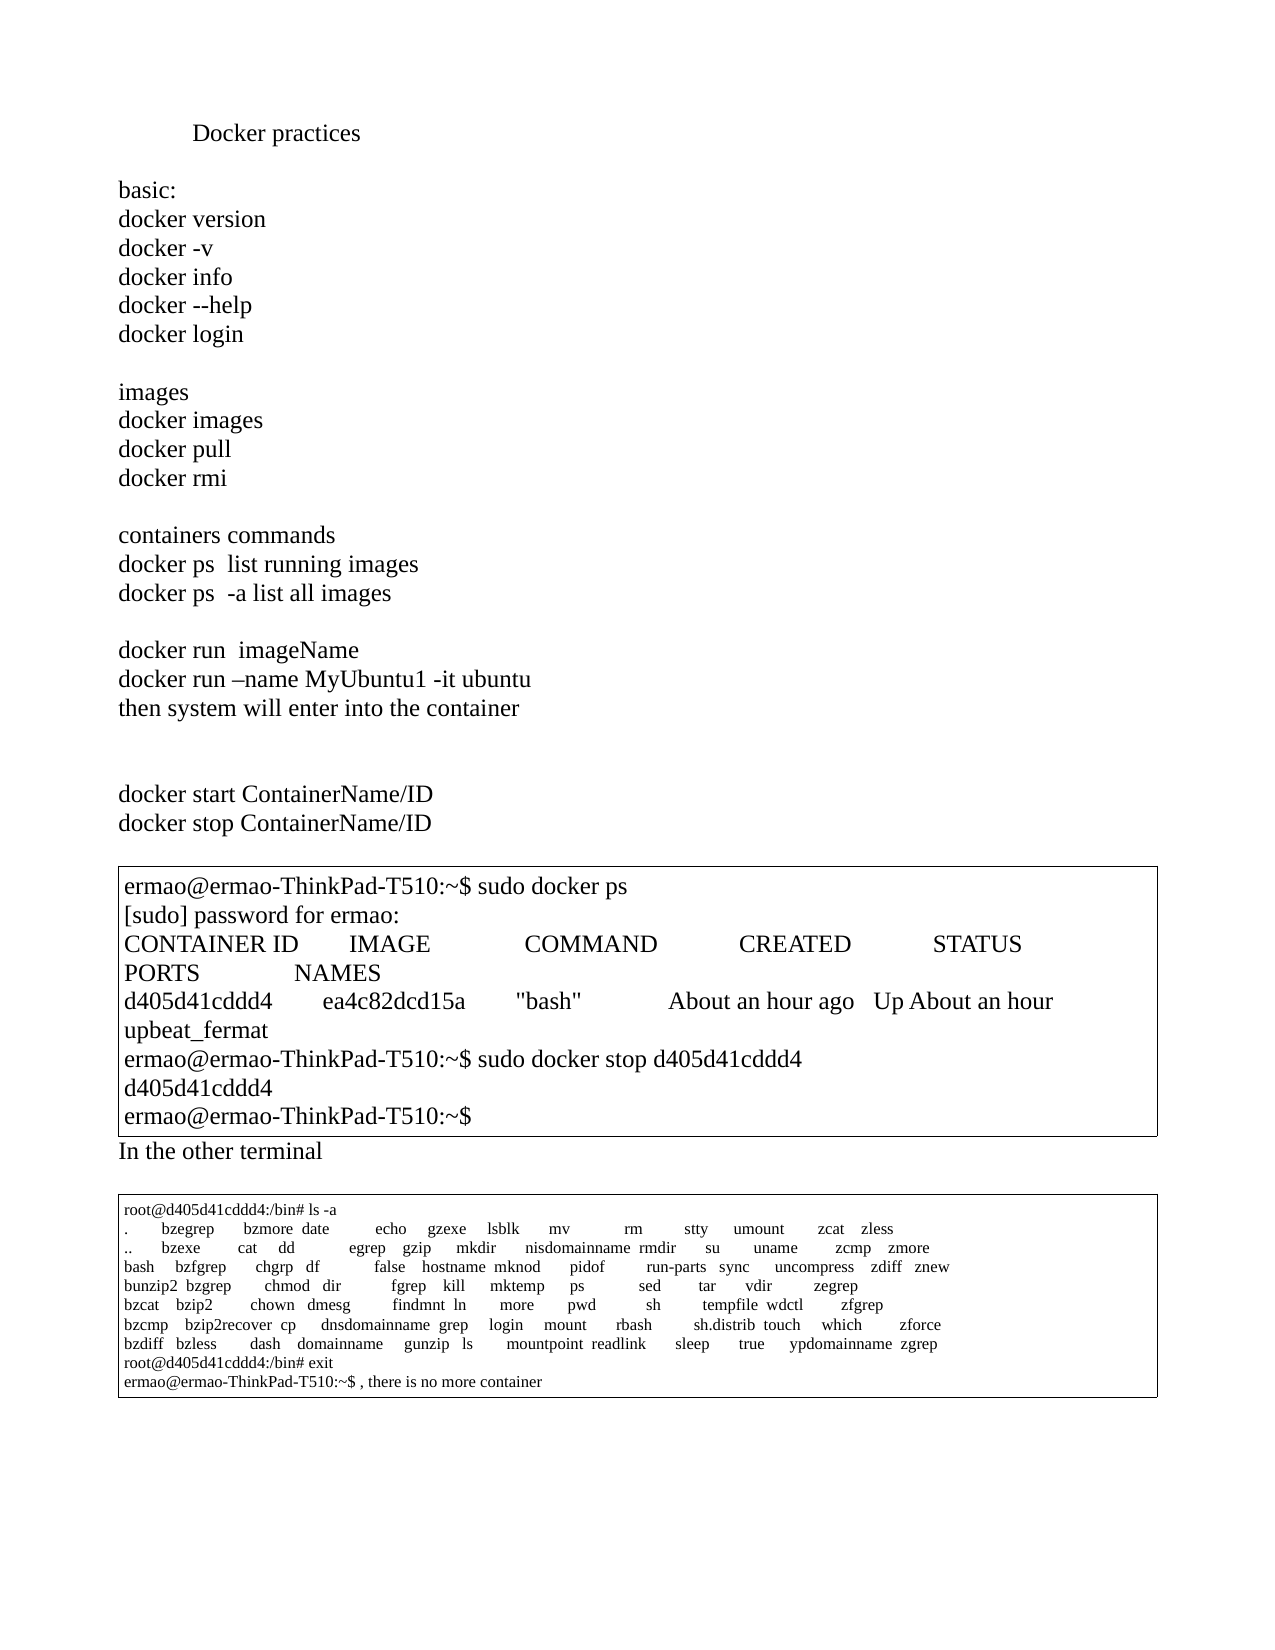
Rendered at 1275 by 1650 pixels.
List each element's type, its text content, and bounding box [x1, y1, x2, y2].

text In the other terminal [118, 1137, 1157, 1165]
text docker images [118, 406, 1157, 434]
text images [118, 377, 1157, 406]
text then system will enter into the container [118, 693, 1157, 722]
text docker run –name MyUbuntu1 -it ubuntu [118, 664, 1157, 693]
text docker run imageName [118, 636, 1157, 664]
text docker ps -a list all images [118, 578, 1157, 607]
text docker pull [118, 434, 1157, 463]
text docker version [118, 204, 1157, 233]
text docker info [118, 262, 1157, 291]
text docker stop ContainerName/ID [118, 808, 1157, 837]
text containers commands [118, 521, 1157, 549]
table_header root@d405d41cddd4:/bin# ls -a . bzegrep bzmore date echo gzexe lsblk mv rm stty umount zcat zless .. bzexe cat dd egrep gzip mkdir nisdomainname rmdir su uname zcmp zmore bash bzfgrep chgrp df false hostname mknod pidof run-parts sync uncompress zdiff znew bunzip2 bzgrep chmod dir fgrep kill mktemp ps sed tar vdir zegrep bzcat bzip2 chown dmesg findmnt ln more pwd sh tempfile wdctl zfgrep bzcmp bzip2recover cp dnsdomainname grep login mount rbash sh.distrib touch which zforce bzdiff bzless dash domainname gunzip ls mountpoint readlink sleep true ypdomainname zgrep root@d405d41cddd4:/bin# exit ermao@ermao-ThinkPad-T510:~$ , there is no more container [119, 1195, 1157, 1397]
text docker rmi [118, 463, 1157, 492]
text docker --help [118, 291, 1157, 319]
text docker -v [118, 233, 1157, 262]
text docker login [118, 319, 1157, 348]
text basic: [118, 176, 1157, 204]
text docker ps list running images [118, 549, 1157, 578]
text docker start ContainerName/ID [118, 779, 1157, 808]
text Docker practices [118, 118, 1157, 147]
table_header ermao@ermao-ThinkPad-T510:~$ sudo docker ps [sudo] password for ermao: CONTAINER ID IMAGE COMMAND CREATED STATUS PORTS NAMES d405d41cddd4 ea4c82dcd15a "bash" About an hour ago Up About an hour upbeat_fermat ermao@ermao-ThinkPad-T510:~$ sudo docker stop d405d41cddd4 d405d41cddd4 ermao@ermao-ThinkPad-T510:~$ [119, 867, 1157, 1136]
